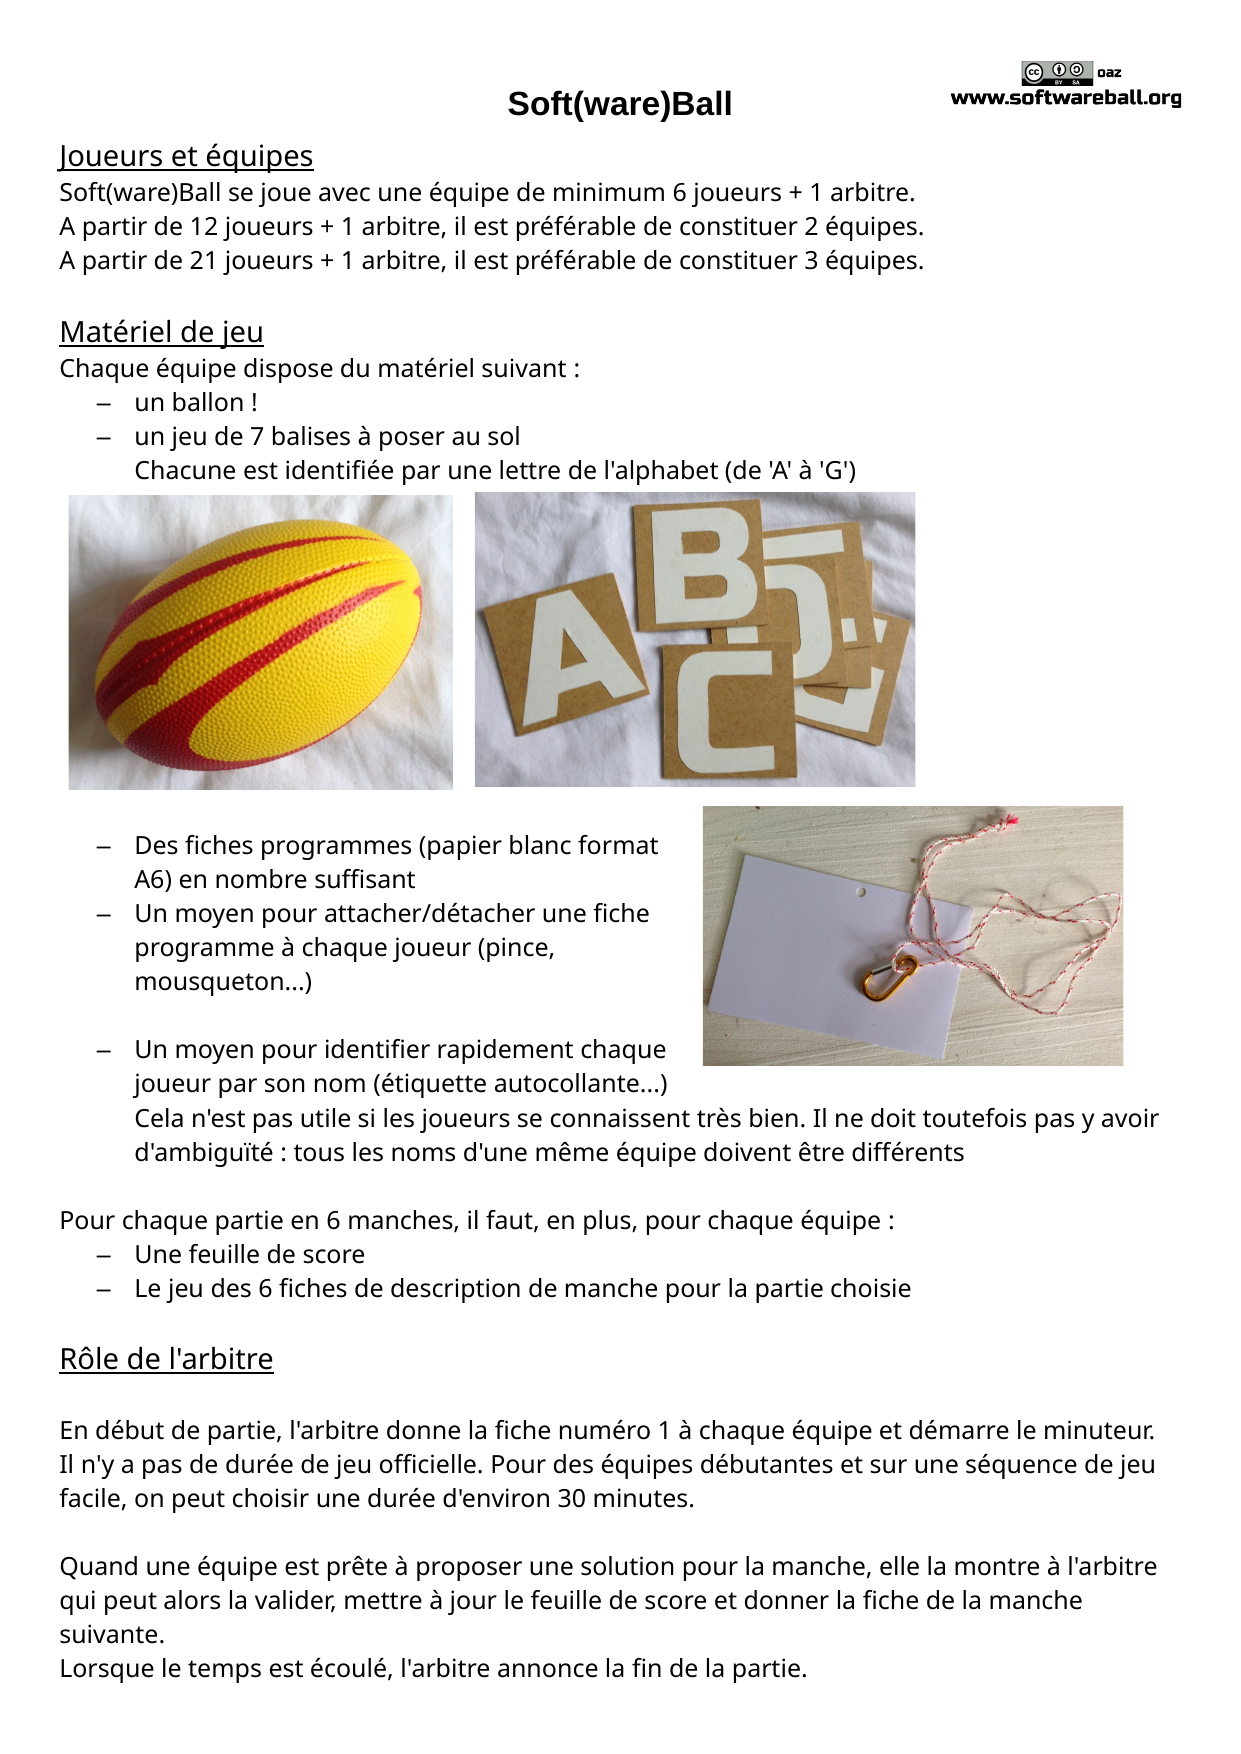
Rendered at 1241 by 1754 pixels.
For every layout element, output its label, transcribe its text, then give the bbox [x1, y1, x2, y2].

list Une feuille de score [97, 1236, 1181, 1271]
text A partir de 21 joueurs + 1 arbitre, il est préférable de constituer 3 équipes. [59, 243, 1181, 277]
text Rôle de l'arbitre [59, 1339, 1181, 1378]
subtitle Soft(ware)Ball [59, 84, 1181, 123]
picture [474, 492, 916, 787]
text Chaque équipe dispose du matériel suivant : [59, 351, 1181, 385]
text En début de partie, l'arbitre donne la fiche numéro 1 à chaque équipe et démarre le minuteur. [59, 1412, 1181, 1446]
list Des fiches programmes (papier blanc format A6) en nombre suffisant [97, 828, 702, 896]
list [1124, 896, 1181, 1032]
list [1124, 828, 1181, 896]
list Un moyen pour identifier rapidement chaque joueur par son nom (étiquette autocollante...) Cela n'est pas utile si les joueurs se connaissent très bien. Il ne doit toutefois pas y avoir d'ambiguïté : tous les noms d'une même équipe doivent être différents [97, 1032, 1181, 1168]
picture [702, 806, 1124, 1066]
list un ballon ! [97, 385, 1181, 419]
list un jeu de 7 balises à poser au sol Chacune est identifiée par une lettre de l'alphabet (de 'A' à 'G') [97, 419, 1181, 487]
list Un moyen pour attacher/détacher une fiche programme à chaque joueur (pince, mousqueton...) [97, 896, 702, 1032]
picture [951, 61, 1182, 108]
picture [68, 495, 453, 790]
text Il n'y a pas de durée de jeu officielle. Pour des équipes débutantes et sur une séquence de jeu facile, on peut choisir une durée d'environ 30 minutes. [59, 1446, 1181, 1514]
text Lorsque le temps est écoulé, l'arbitre annonce la fin de la partie. [59, 1651, 1181, 1685]
text Pour chaque partie en 6 manches, il faut, en plus, pour chaque équipe : [59, 1202, 1181, 1236]
list Le jeu des 6 fiches de description de manche pour la partie choisie [97, 1271, 1181, 1304]
text Soft(ware)Ball se joue avec une équipe de minimum 6 joueurs + 1 arbitre. [59, 175, 1181, 209]
text Matériel de jeu [59, 311, 1181, 351]
text Quand une équipe est prête à proposer une solution pour la manche, elle la montre à l'arbitre qui peut alors la valider, mettre à jour le feuille de score et donner la fiche de la manche suivante. [59, 1549, 1181, 1651]
text Joueurs et équipes [59, 135, 1181, 175]
text A partir de 12 joueurs + 1 arbitre, il est préférable de constituer 2 équipes. [59, 209, 1181, 243]
